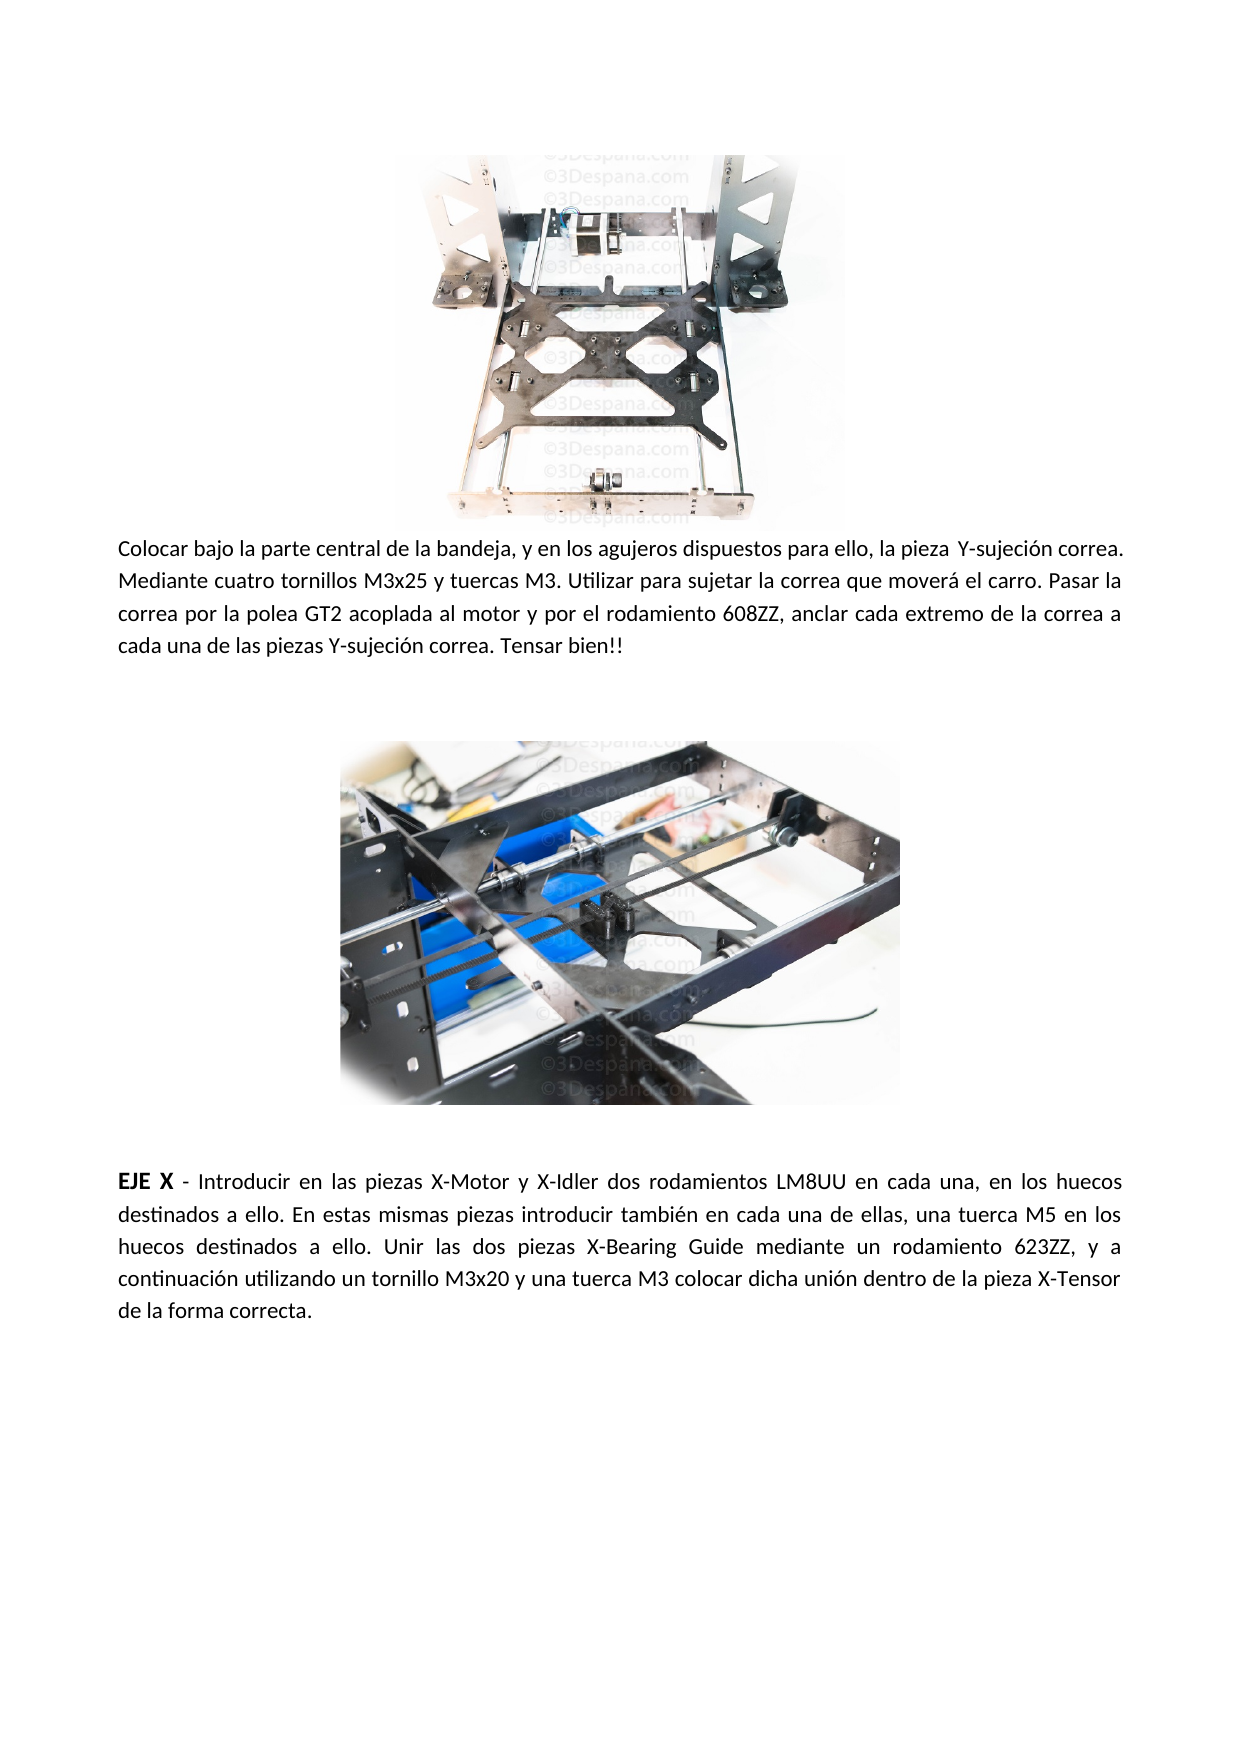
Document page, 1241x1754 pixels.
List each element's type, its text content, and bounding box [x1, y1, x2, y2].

picture [395, 155, 845, 531]
text EJE X - Introducir en las piezas X-Motor y X-Idler dos rodamientos LM8UU en cada una, en los huecos destinados a ello. En estas mismas piezas introducir también en cada una de ellas, una tuerca M5 en los huecos destinados a ello. Unir las dos piezas X-Bearing Guide mediante un rodamiento 623ZZ, y a continuación utilizando un tornillo M3x20 y una tuerca M3 colocar dicha unión dentro de la pieza X-Tensor de la forma correcta. [118, 1165, 1124, 1324]
picture [340, 741, 900, 1105]
text Colocar bajo la parte central de la bandeja, y en los agujeros dispuestos para ello, la pieza Y-sujeción correa. Mediante cuatro tornillos M3x25 y tuercas M3. Utilizar para sujetar la correa que moverá el carro. Pasar la correa por la polea GT2 acoplada al motor y por el rodamiento 608ZZ, anclar cada extremo de la correa a cada una de las piezas Y-sujeción correa. Tensar bien!! [118, 148, 1124, 659]
